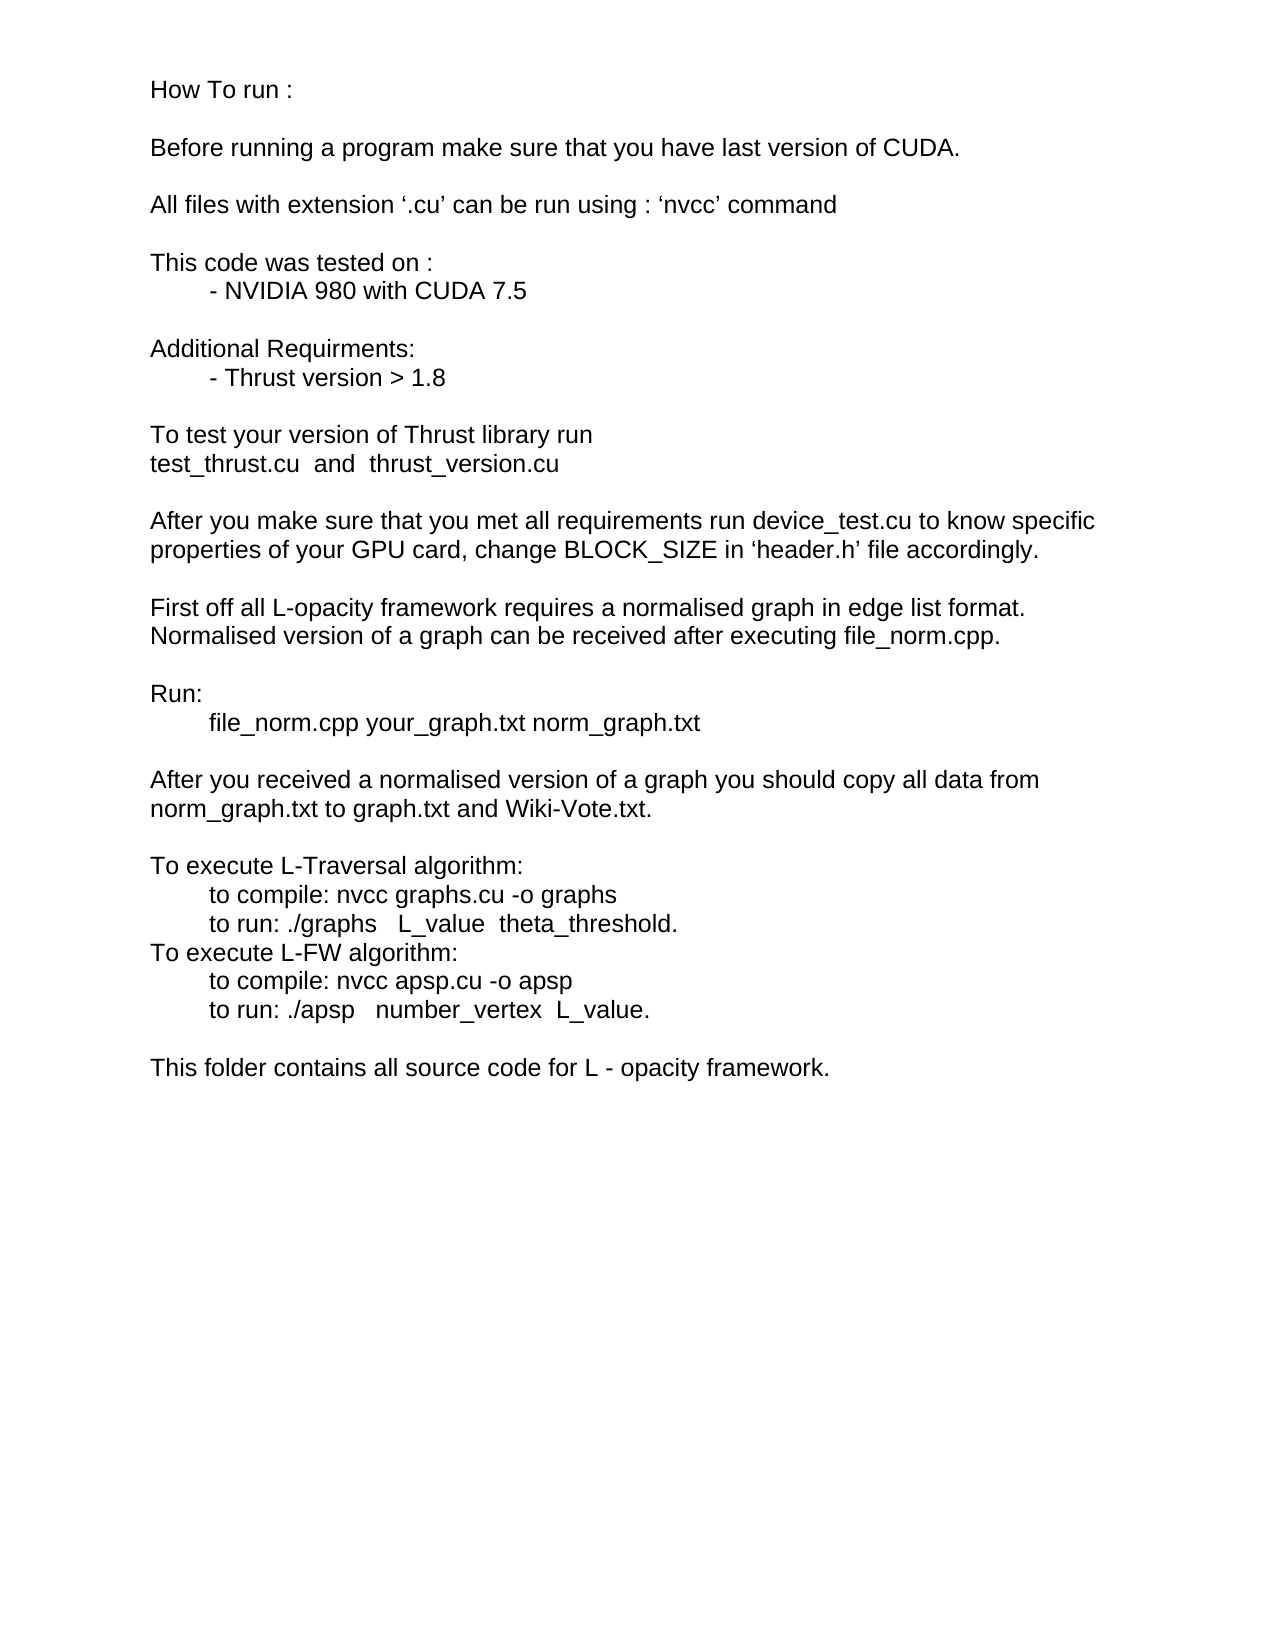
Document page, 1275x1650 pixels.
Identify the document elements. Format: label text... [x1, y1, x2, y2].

text test_thrust.cu and thrust_version.cu [150, 449, 1125, 477]
text - NVIDIA 980 with CUDA 7.5 [150, 276, 1125, 305]
text Normalised version of a graph can be received after executing file_norm.cpp. [150, 621, 1125, 650]
text This folder contains all source code for L - opacity framework. [150, 1052, 1125, 1081]
text To execute L-Traversal algorithm: [150, 851, 1125, 880]
text All files with extension ‘.cu’ can be run using : ‘nvcc’ command [150, 190, 1125, 219]
text After you make sure that you met all requirements run device_test.cu to know specific properties of your GPU card, change BLOCK_SIZE in ‘header.h’ file accordingly. [150, 506, 1125, 564]
text Run: [150, 679, 1125, 707]
text to run: ./apsp number_vertex L_value. [150, 995, 1125, 1024]
text - Thrust version > 1.8 [150, 362, 1125, 391]
text This code was tested on : [150, 247, 1125, 276]
text Additional Requirments: [150, 334, 1125, 362]
text First off all L-opacity framework requires a normalised graph in edge list format. [150, 592, 1125, 621]
text to run: ./graphs L_value theta_threshold. [150, 909, 1125, 937]
text To execute L-FW algorithm: [150, 937, 1125, 966]
text After you received a normalised version of a graph you should copy all data from norm_graph.txt to graph.txt and Wiki-Vote.txt. [150, 765, 1125, 822]
text file_norm.cpp your_graph.txt norm_graph.txt [150, 707, 1125, 736]
text Before running a program make sure that you have last version of CUDA. [150, 132, 1125, 161]
text to compile: nvcc apsp.cu -o apsp [150, 966, 1125, 995]
text How To run : [150, 75, 1125, 104]
text to compile: nvcc graphs.cu -o graphs [150, 880, 1125, 909]
text To test your version of Thrust library run [150, 420, 1125, 449]
